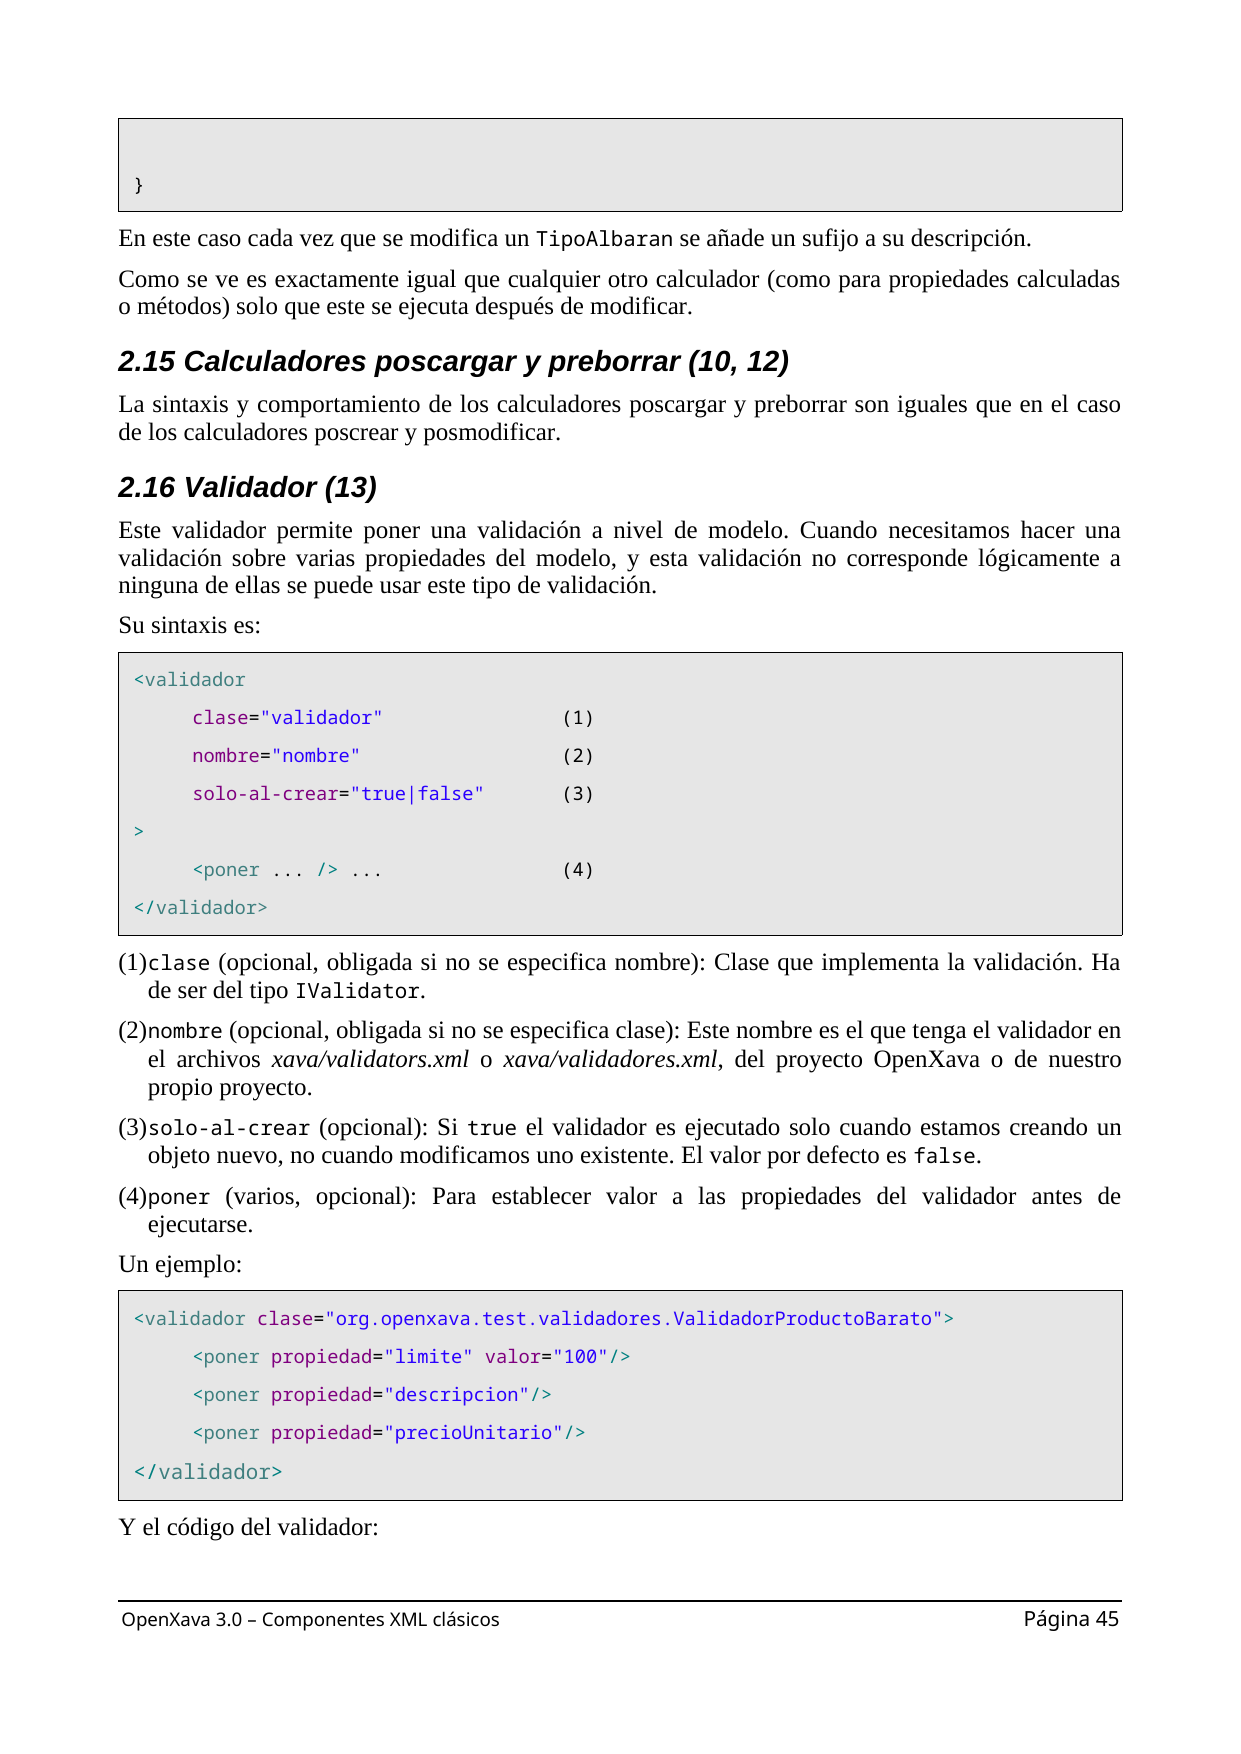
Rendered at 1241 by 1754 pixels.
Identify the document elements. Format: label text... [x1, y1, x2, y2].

text Un ejemplo: [118, 1250, 1122, 1278]
text La sintaxis y comportamiento de los calculadores poscargar y preborrar son iguales que en el caso de los calculadores poscrear y posmodificar. [118, 390, 1122, 446]
text </validador> [119, 1442, 1122, 1500]
text } [119, 156, 1122, 211]
text Como se ve es exactamente igual que cualquier otro calculador (como para propiedades calculadas o métodos) solo que este se ejecuta después de modificar. [118, 265, 1122, 320]
list nombre (opcional, obligada si no se especifica clase): Este nombre es el que tenga el validador en el archivos xava/validators.xml o xava/validadores.xml, del proyecto OpenXava o de nuestro propio proyecto. [118, 1017, 1122, 1100]
text </validador> [119, 880, 1122, 935]
text > [119, 804, 1122, 842]
list solo-al-crear (opcional): Si true el validador es ejecutado solo cuando estamos creando un objeto nuevo, no cuando modificamos uno existente. El valor por defecto es false. [118, 1113, 1122, 1169]
text <poner ... /> ... (4) [119, 842, 1122, 880]
text Este validador permite poner una validación a nivel de modelo. Cuando necesitamos hacer una validación sobre varias propiedades del modelo, y esta validación no corresponde lógicamente a ninguna de ellas se puede usar este tipo de validación. [118, 516, 1122, 599]
text <validador [119, 653, 1122, 690]
text <poner propiedad="precioUnitario"/> [119, 1404, 1122, 1442]
text clase="validador" (1) [119, 690, 1122, 728]
text <poner propiedad="descripcion"/> [119, 1366, 1122, 1404]
text <poner propiedad="limite" valor="100"/> [119, 1328, 1122, 1366]
subtitle Calculadores poscargar y preborrar (10, 12) [118, 345, 1122, 378]
list poner (varios, opcional): Para establecer valor a las propiedades del validador antes de ejecutarse. [118, 1182, 1122, 1238]
text En este caso cada vez que se modifica un TipoAlbaran se añade un sufijo a su descripción. [118, 224, 1122, 252]
subtitle Validador (13) [118, 471, 1122, 503]
text nombre="nombre" (2) [119, 728, 1122, 766]
text <validador clase="org.openxava.test.validadores.ValidadorProductoBarato"> [119, 1291, 1122, 1328]
text solo-al-crear="true|false" (3) [119, 766, 1122, 804]
text Y el código del validador: [118, 1513, 1122, 1541]
list clase (opcional, obligada si no se especifica nombre): Clase que implementa la validación. Ha de ser del tipo IValidator. [118, 948, 1122, 1004]
text Su sintaxis es: [118, 612, 1122, 639]
